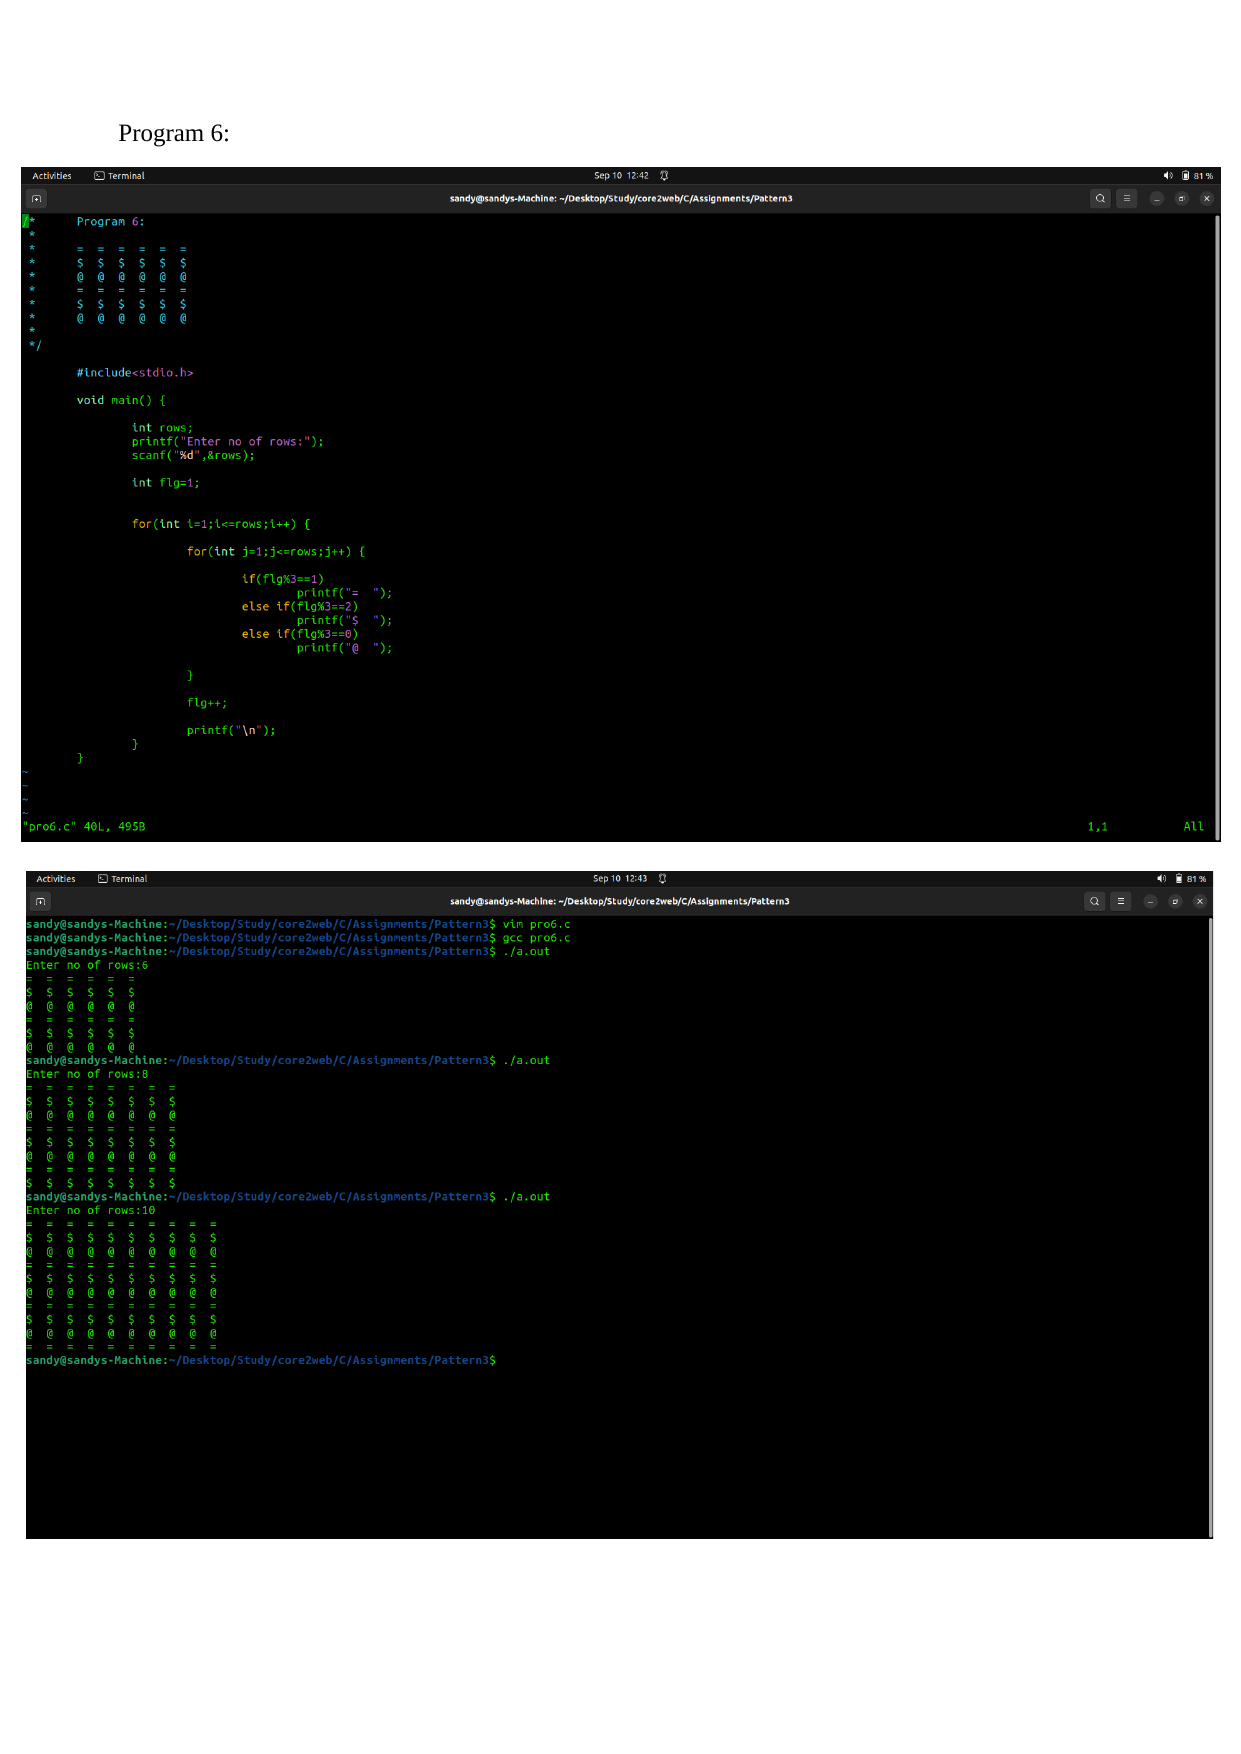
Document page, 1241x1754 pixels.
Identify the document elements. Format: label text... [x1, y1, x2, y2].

picture [26, 871, 1214, 1539]
picture [21, 167, 1221, 842]
text Program 6: [118, 118, 1122, 147]
